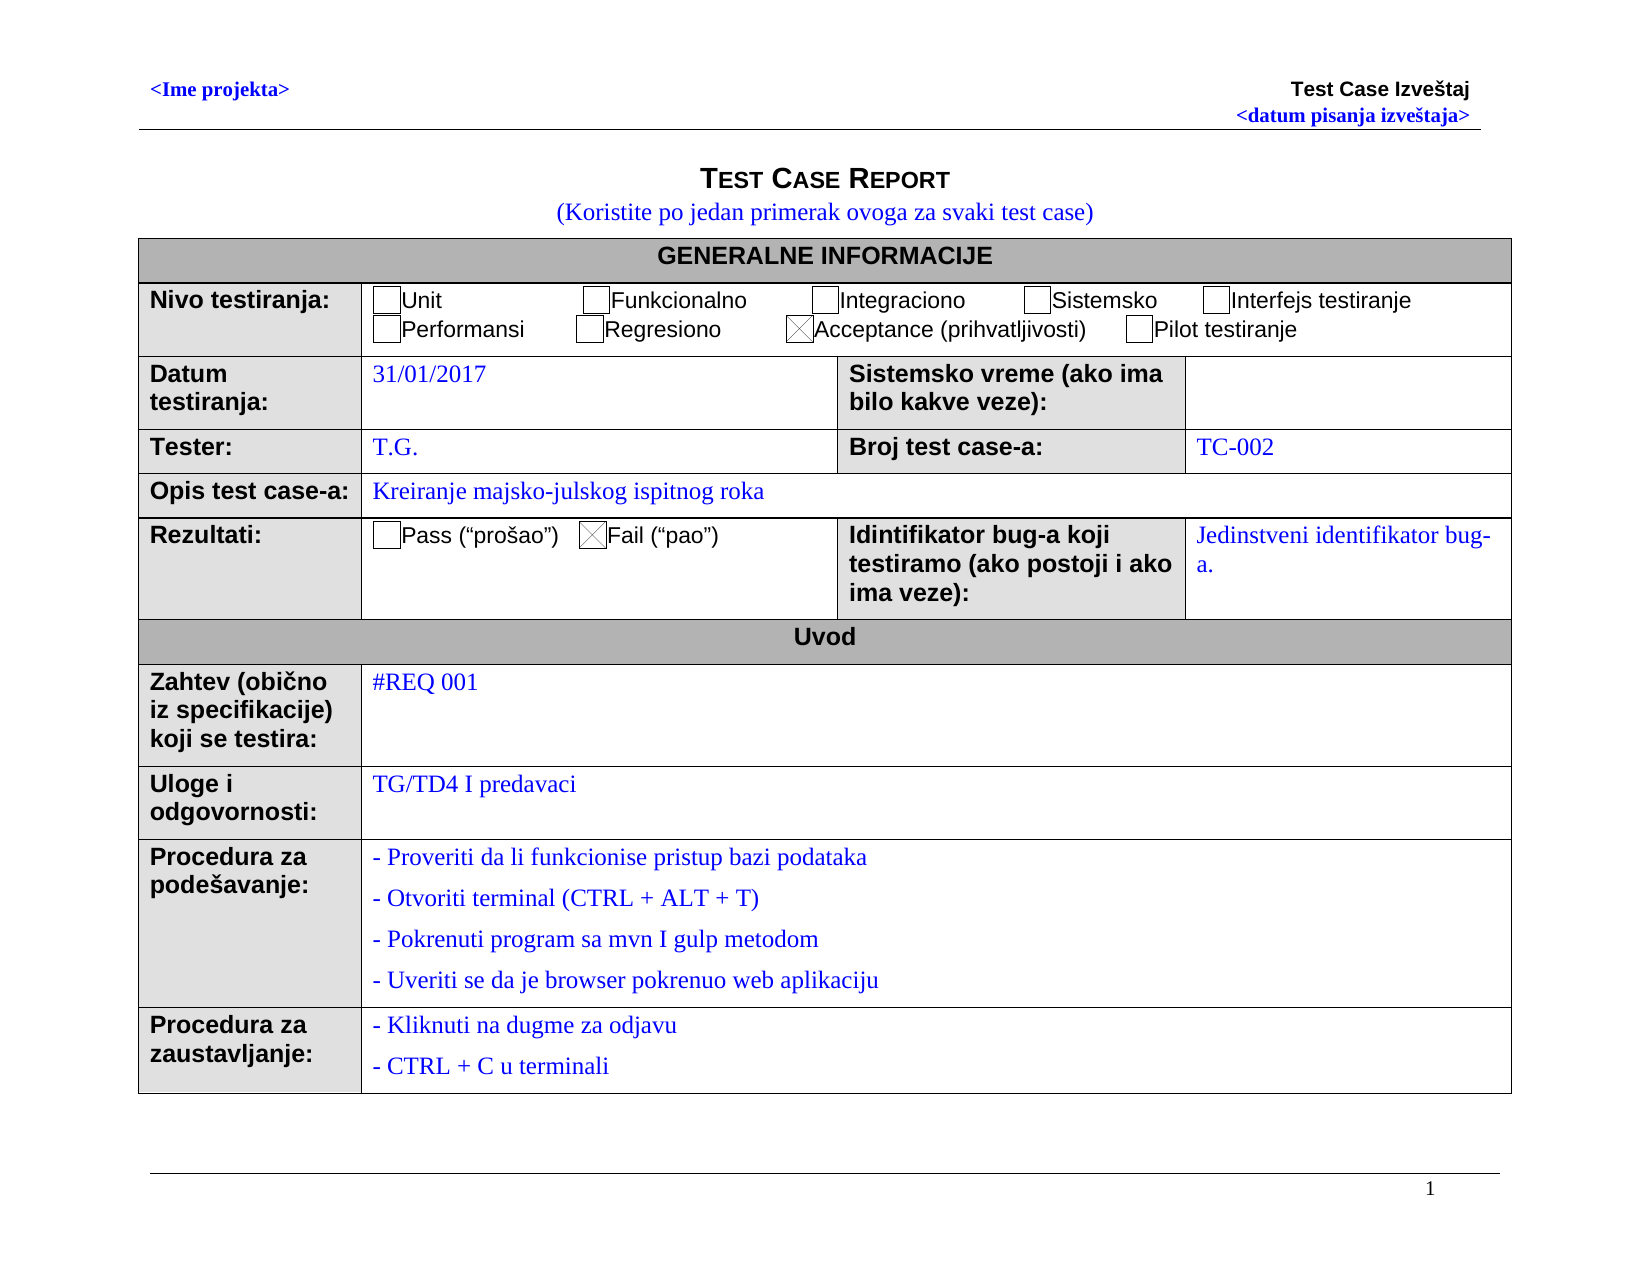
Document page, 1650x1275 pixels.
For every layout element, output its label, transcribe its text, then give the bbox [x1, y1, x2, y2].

table_cell Nivo testiranja: [139, 284, 361, 356]
table_cell Uloge i odgovornosti: [139, 767, 361, 839]
table_cell Uvod [139, 620, 1511, 664]
table_cell Datum testiranja: [139, 357, 361, 429]
table_cell Kreiranje majsko-julskog ispitnog roka [362, 474, 1511, 517]
table_cell Tester: [139, 430, 361, 473]
table_cell T.G. [362, 430, 837, 473]
table_cell Procedura za zaustavljanje: [139, 1008, 361, 1092]
table_cell [1186, 357, 1511, 429]
text (Koristite po jedan primerak ovoga za svaki test case) [150, 197, 1500, 226]
table_cell Opis test case-a: [139, 474, 361, 517]
subtitle Test Case Report [150, 161, 1500, 195]
table_cell - Proveriti da li funkcionise pristup bazi podataka - Otvoriti terminal (CTRL + ALT + T) - Pokrenuti program sa mvn I gulp metodom - Uveriti se da je browser pokrenuo web aplikaciju [362, 840, 1511, 1007]
table_cell Pass (“prošao”) Fail (“pao”) [362, 519, 837, 619]
table_cell Broj test case-a: [838, 430, 1185, 473]
table_cell Sistemsko vreme (ako ima bilo kakve veze): [838, 357, 1185, 429]
table_cell 31/01/2017 [362, 357, 837, 429]
table_cell Zahtev (obično iz specifikacije) koji se testira: [139, 665, 361, 766]
table_cell Rezultati: [139, 519, 361, 619]
table_cell TG/TD4 I predavaci [362, 767, 1511, 839]
table_cell TC-002 [1186, 430, 1511, 473]
table_cell Procedura za podešavanje: [139, 840, 361, 1007]
table_cell Unit Funkcionalno Integraciono Sistemsko Interfejs testiranje Performansi Regresiono Acceptance (prihvatljivosti) Pilot testiranje [362, 284, 1511, 356]
table_header GENERALNE INFORMACIJE [139, 239, 1511, 282]
table_cell Jedinstveni identifikator bug-a. [1186, 519, 1511, 619]
table_cell Idintifikator bug-a koji testiramo (ako postoji i ako ima veze): [838, 519, 1185, 619]
table_cell - Kliknuti na dugme za odjavu - CTRL + C u terminali [362, 1008, 1511, 1092]
table_cell #REQ 001 [362, 665, 1511, 766]
